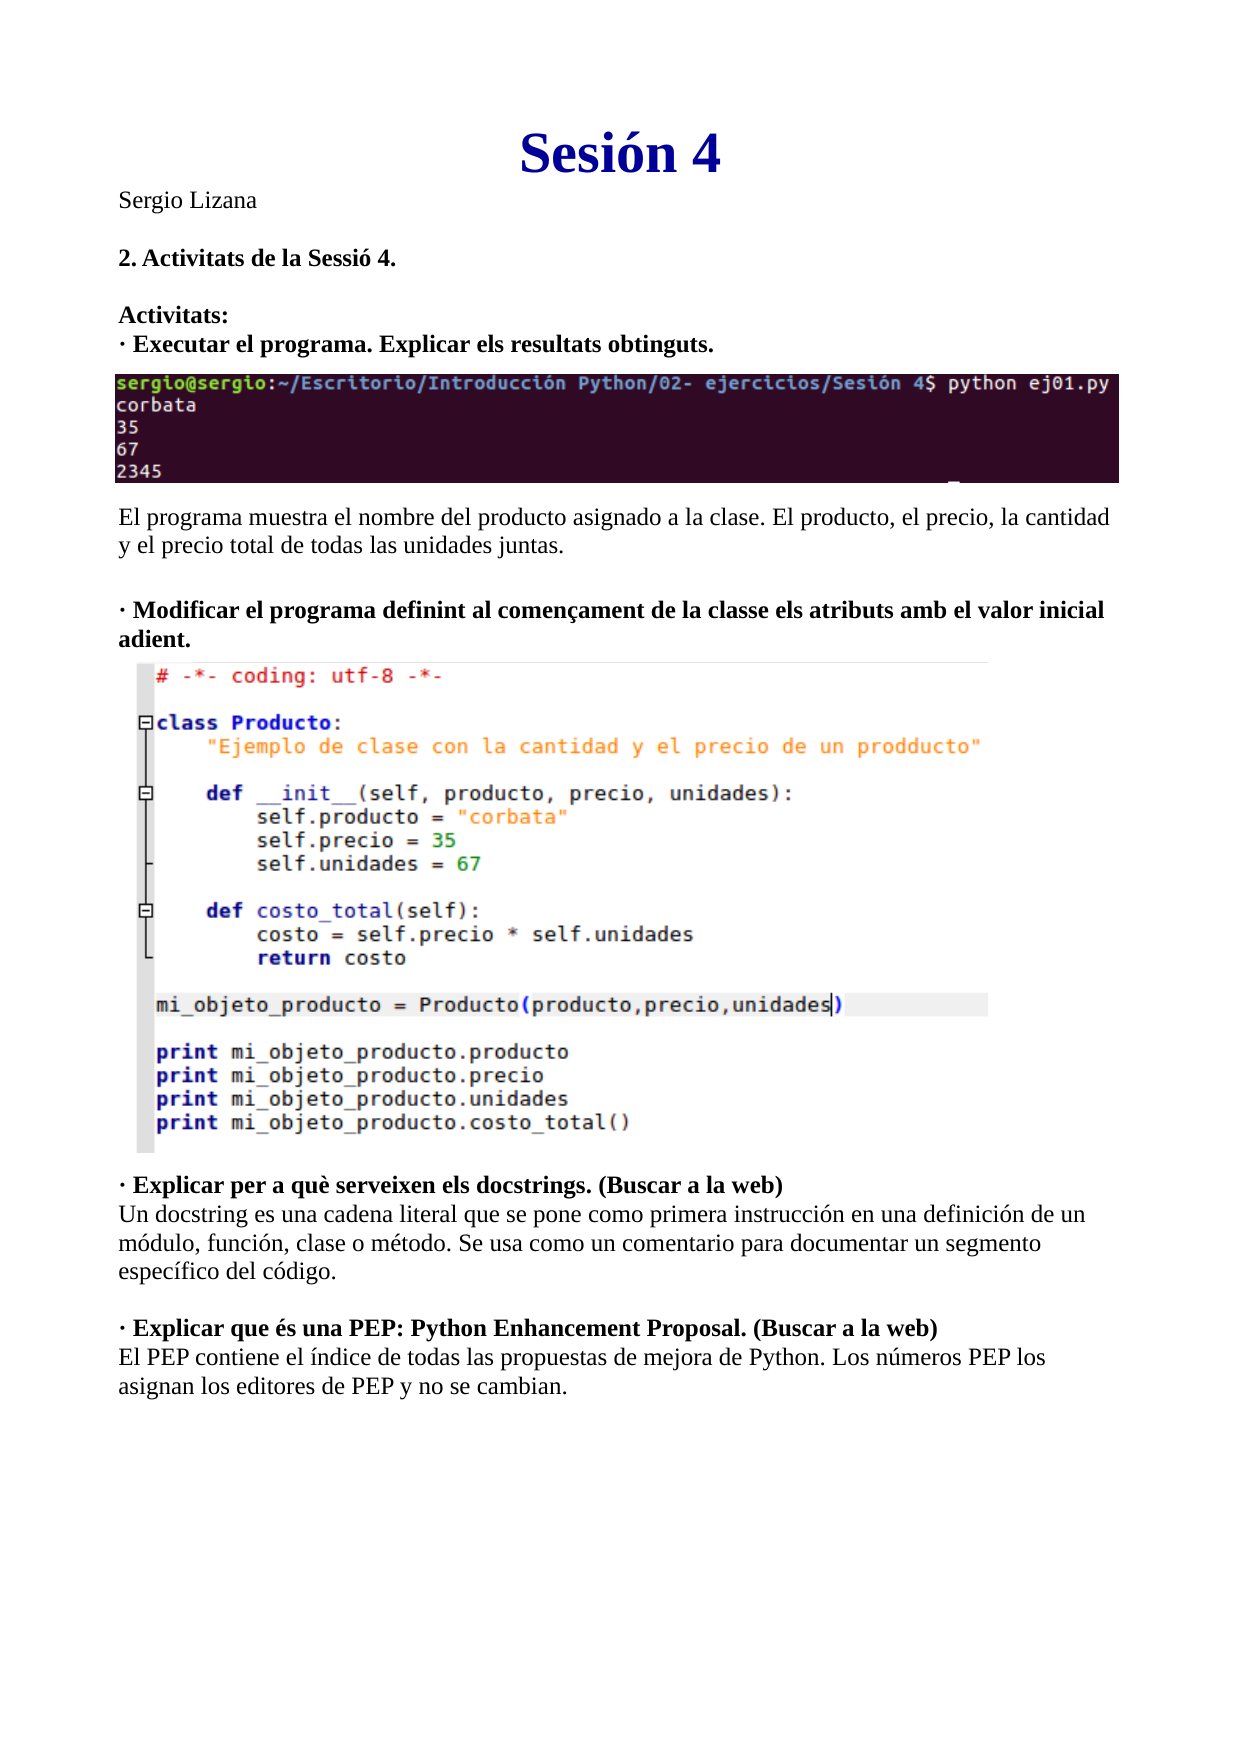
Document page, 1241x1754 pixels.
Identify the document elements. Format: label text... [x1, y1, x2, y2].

text · Executar el programa. Explicar els resultats obtinguts. [118, 329, 1122, 358]
picture [136, 662, 989, 1153]
picture [115, 374, 1119, 483]
text Sergio Lizana [118, 185, 1122, 214]
text · Explicar que és una PEP: Python Enhancement Proposal. (Buscar a la web) [118, 1313, 1122, 1342]
text 2. Activitats de la Sessió 4. [118, 243, 1122, 271]
text El programa muestra el nombre del producto asignado a la clase. El producto, el precio, la cantidad y el precio total de todas las unidades juntas. [118, 502, 1122, 559]
text Un docstring es una cadena literal que se pone como primera instrucción en una definición de un módulo, función, clase o método. Se usa como un comentario para documentar un segmento específico del código. [118, 1199, 1122, 1285]
text Activitats: [118, 300, 1122, 329]
text · Modificar el programa definint al començament de la classe els atributs amb el valor inicial adient. [118, 595, 1122, 653]
text El PEP contiene el índice de todas las propuestas de mejora de Python. Los números PEP los asignan los editores de PEP y no se cambian. [118, 1342, 1122, 1399]
text Sesión 4 [118, 118, 1122, 185]
text · Explicar per a què serveixen els docstrings. (Buscar a la web) [118, 1170, 1122, 1199]
